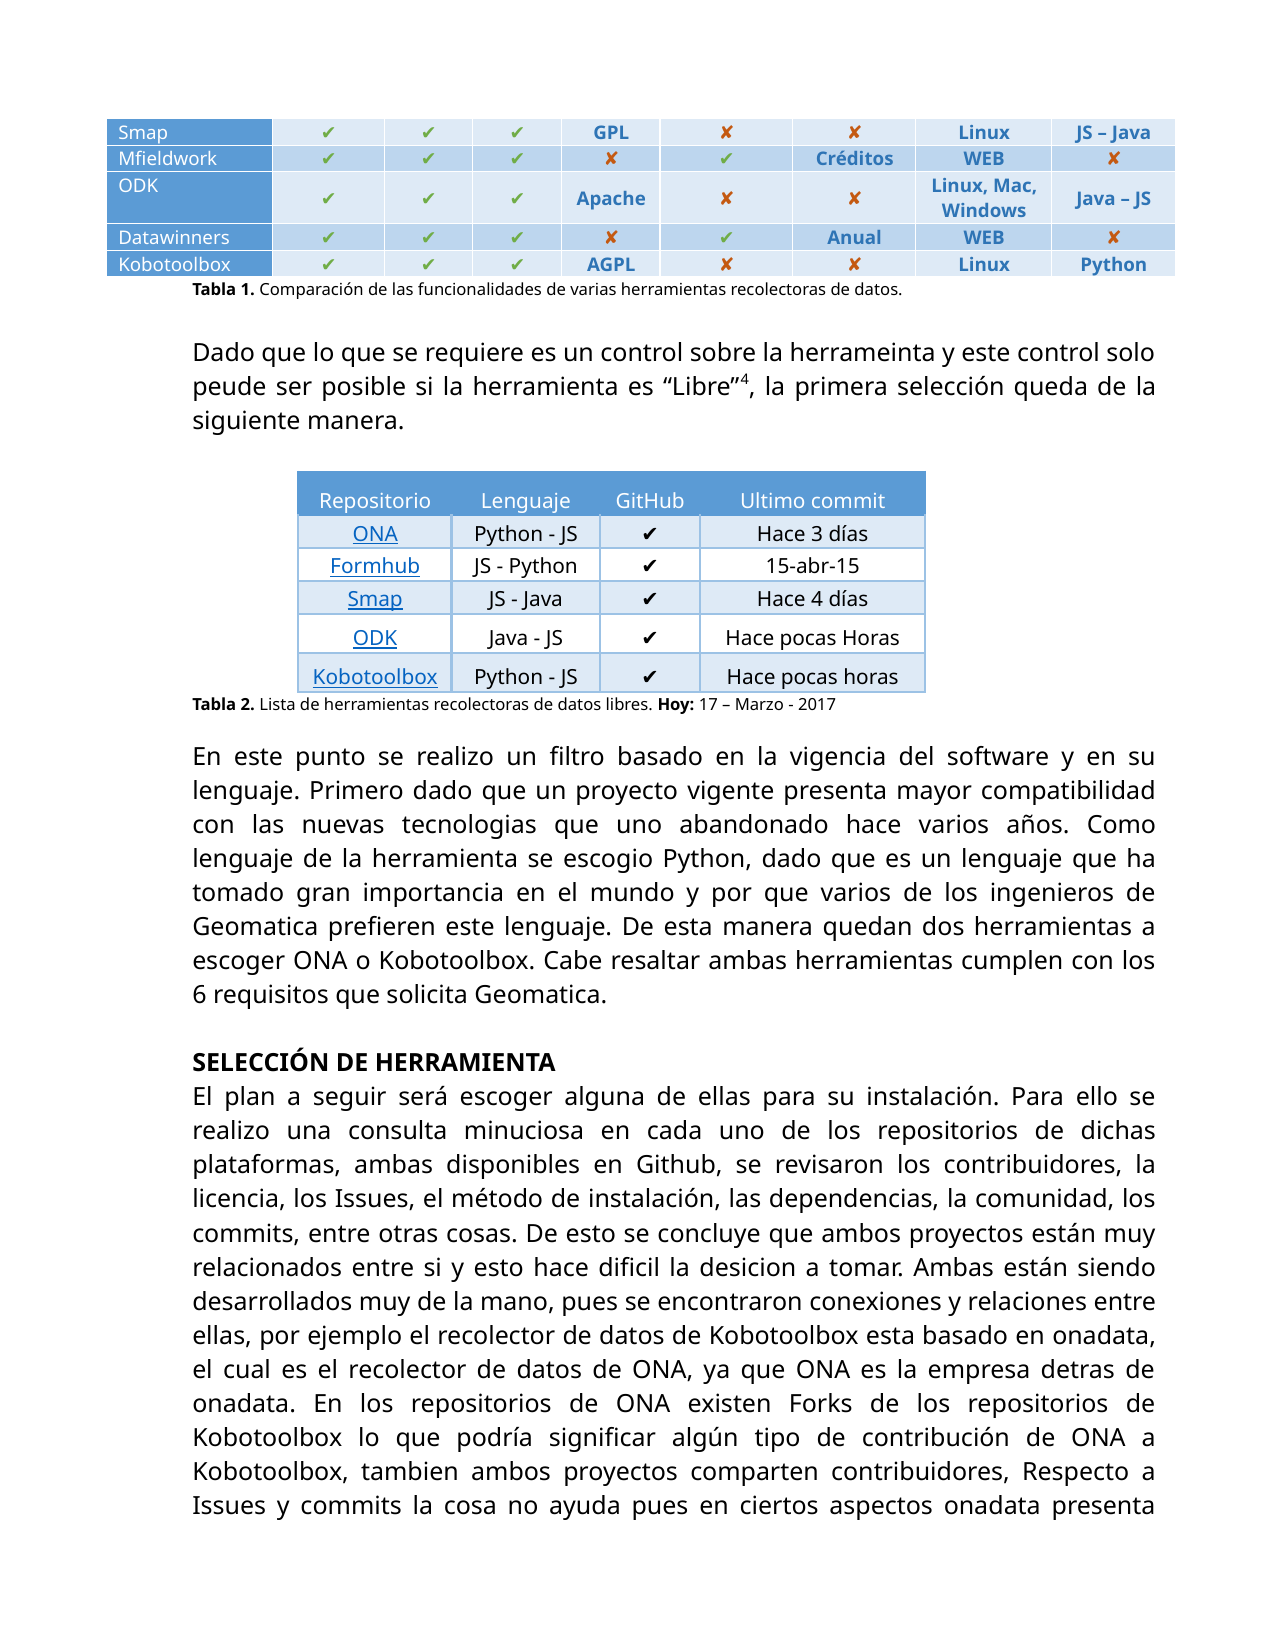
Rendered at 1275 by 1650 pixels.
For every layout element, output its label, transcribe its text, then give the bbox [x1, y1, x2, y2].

table_cell ODK [299, 615, 450, 652]
table_cell ✔ [473, 172, 561, 223]
table_cell ✔ [273, 251, 384, 276]
table_cell ✔ [385, 224, 472, 250]
text En este punto se realizo un filtro basado en la vigencia del software y en su lenguaje. Primero dado que un proyecto vigente presenta mayor compatibilidad con las nuevas tecnologias que uno abandonado hace varios años. Como lenguaje de la herramienta se escogio Python, dado que es un lenguaje que ha tomado gran importancia en el mundo y por que varios de los ingenieros de Geomatica prefieren este lenguaje. De esta manera quedan dos herramientas a escoger ONA o Kobotoolbox. Cabe resaltar ambas herramientas cumplen con los 6 requisitos que solicita Geomatica. [192, 738, 1157, 1011]
table_cell ✔ [473, 146, 561, 171]
table_cell WEB [916, 224, 1051, 250]
table_cell ✔ [385, 146, 472, 171]
table_cell Python - JS [453, 654, 599, 691]
table_cell Java - JS [453, 615, 599, 652]
table_cell Formhub [299, 549, 450, 580]
text SELECCIÓN DE HERRAMIENTA [118, 1045, 1157, 1079]
table_cell ✘ [562, 146, 659, 171]
table_cell JS - Python [453, 549, 599, 580]
table_cell ✔ [661, 146, 792, 171]
table_cell Linux [916, 119, 1051, 145]
table_cell ✔ [273, 146, 384, 171]
table_cell ODK [107, 172, 272, 223]
table_cell Smap [299, 582, 450, 613]
table_cell Apache [562, 172, 659, 223]
table_header Ultimo commit [700, 473, 924, 514]
table_cell 15-abr-15 [701, 549, 924, 580]
text Tabla 2. Lista de herramientas recolectoras de datos libres. Hoy: 17 – Marzo - 2017 [192, 693, 1157, 716]
table_cell ✘ [793, 119, 915, 145]
table_cell Mfieldwork [107, 146, 272, 171]
table_cell Hace 3 días [701, 516, 924, 547]
table_cell ✘ [1052, 224, 1175, 250]
table_cell Kobotoolbox [107, 251, 272, 276]
table_cell Kobotoolbox [299, 654, 450, 691]
table_header Repositorio [299, 473, 451, 514]
table_cell ✘ [661, 172, 792, 223]
table_cell ✔ [273, 119, 384, 145]
table_cell ✔ [601, 516, 699, 547]
table_cell Python [1052, 251, 1175, 276]
table_cell ✔ [385, 172, 472, 223]
table_cell WEB [916, 146, 1051, 171]
table_cell ✘ [1052, 146, 1175, 171]
table_cell ✘ [793, 172, 915, 223]
table_cell Smap [107, 119, 272, 145]
table_cell ✔ [385, 119, 472, 145]
table_cell ✔ [601, 654, 699, 691]
table_cell Datawinners [107, 224, 272, 250]
table_cell ✔ [601, 549, 699, 580]
table_cell ✔ [601, 615, 699, 652]
table_cell JS – Java [1052, 119, 1175, 145]
table_cell Java – JS [1052, 172, 1175, 223]
table_cell Linux [916, 251, 1051, 276]
table_cell Anual [793, 224, 915, 250]
table_cell ✔ [473, 224, 561, 250]
table_cell ONA [299, 516, 450, 547]
table_cell ✔ [273, 172, 384, 223]
table_cell ✔ [473, 251, 561, 276]
table_cell JS - Java [453, 582, 599, 613]
table_cell Créditos [793, 146, 915, 171]
table_cell GPL [562, 119, 659, 145]
table_cell ✔ [385, 251, 472, 276]
table_header Lenguaje [451, 473, 600, 514]
table_cell ✔ [661, 224, 792, 250]
table_cell Hace pocas horas [701, 654, 924, 691]
table_cell ✘ [661, 119, 792, 145]
table_header GitHub [600, 473, 700, 514]
table_cell ✘ [562, 224, 659, 250]
table_cell ✔ [273, 224, 384, 250]
table_cell ✔ [473, 119, 561, 145]
text Tabla 1. Comparación de las funcionalidades de varias herramientas recolectoras de datos. [192, 278, 1157, 300]
table_cell Hace 4 días [701, 582, 924, 613]
table_cell ✘ [793, 251, 915, 276]
table_cell AGPL [562, 251, 659, 276]
table_cell ✘ [661, 251, 792, 276]
text Dado que lo que se requiere es un control sobre la herrameinta y este control solo peude ser posible si la herramienta es “Libre”4, la primera selección queda de la siguiente manera. [192, 334, 1157, 436]
text El plan a seguir será escoger alguna de ellas para su instalación. Para ello se realizo una consulta minuciosa en cada uno de los repositorios de dichas plataformas, ambas disponibles en Github, se revisaron los contribuidores, la licencia, los Issues, el método de instalación, las dependencias, la comunidad, los commits, entre otras cosas. De esto se concluye que ambos proyectos están muy relacionados entre si y esto hace dificil la desicion a tomar. Ambas están siendo desarrollados muy de la mano, pues se encontraron conexiones y relaciones entre ellas, por ejemplo el recolector de datos de Kobotoolbox esta basado en onadata, el cual es el recolector de datos de ONA, ya que ONA es la empresa detras de onadata. En los repositorios de ONA existen Forks de los repositorios de Kobotoolbox lo que podría significar algún tipo de contribución de ONA a Kobotoolbox, tambien ambos proyectos comparten contribuidores, Respecto a Issues y commits la cosa no ayuda pues en ciertos aspectos onadata presenta [192, 1079, 1157, 1522]
table_cell Hace pocas Horas [701, 615, 924, 652]
table_cell Python - JS [453, 516, 599, 547]
table_cell ✔ [601, 582, 699, 613]
table_cell Linux, Mac, Windows [916, 172, 1051, 223]
